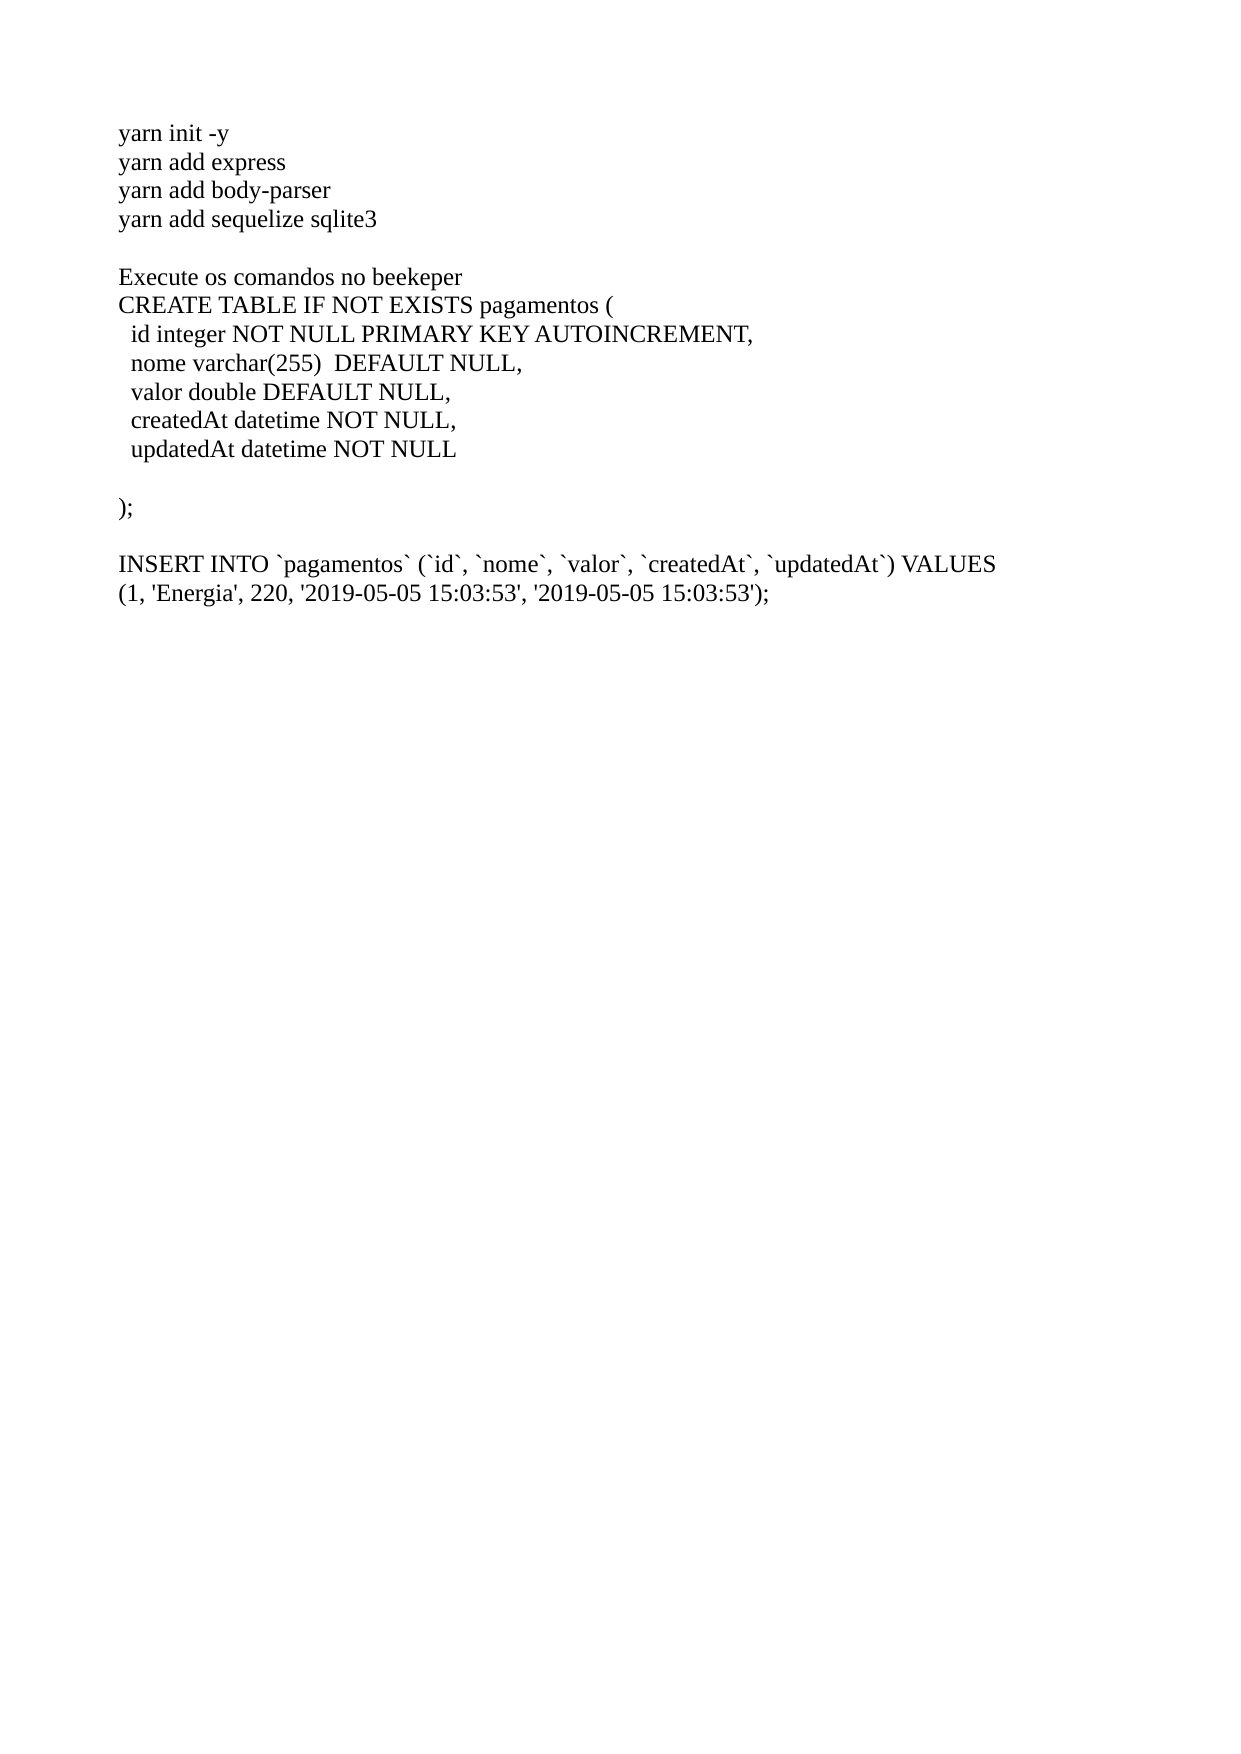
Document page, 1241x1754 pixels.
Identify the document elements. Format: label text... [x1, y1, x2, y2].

text CREATE TABLE IF NOT EXISTS pagamentos ( [118, 291, 1122, 319]
text nome varchar(255) DEFAULT NULL, [118, 348, 1122, 377]
text updatedAt datetime NOT NULL [118, 434, 1122, 463]
text (1, 'Energia', 220, '2019-05-05 15:03:53', '2019-05-05 15:03:53'); [118, 578, 1122, 607]
text yarn init -y [118, 118, 1122, 147]
text valor double DEFAULT NULL, [118, 377, 1122, 406]
text yarn add sequelize sqlite3 [118, 204, 1122, 233]
text Execute os comandos no beekeper [118, 262, 1122, 291]
text INSERT INTO `pagamentos` (`id`, `nome`, `valor`, `createdAt`, `updatedAt`) VALUES [118, 549, 1122, 578]
text ); [118, 492, 1122, 521]
text yarn add express [118, 147, 1122, 176]
text createdAt datetime NOT NULL, [118, 406, 1122, 434]
text id integer NOT NULL PRIMARY KEY AUTOINCREMENT, [118, 319, 1122, 348]
text yarn add body-parser [118, 176, 1122, 204]
